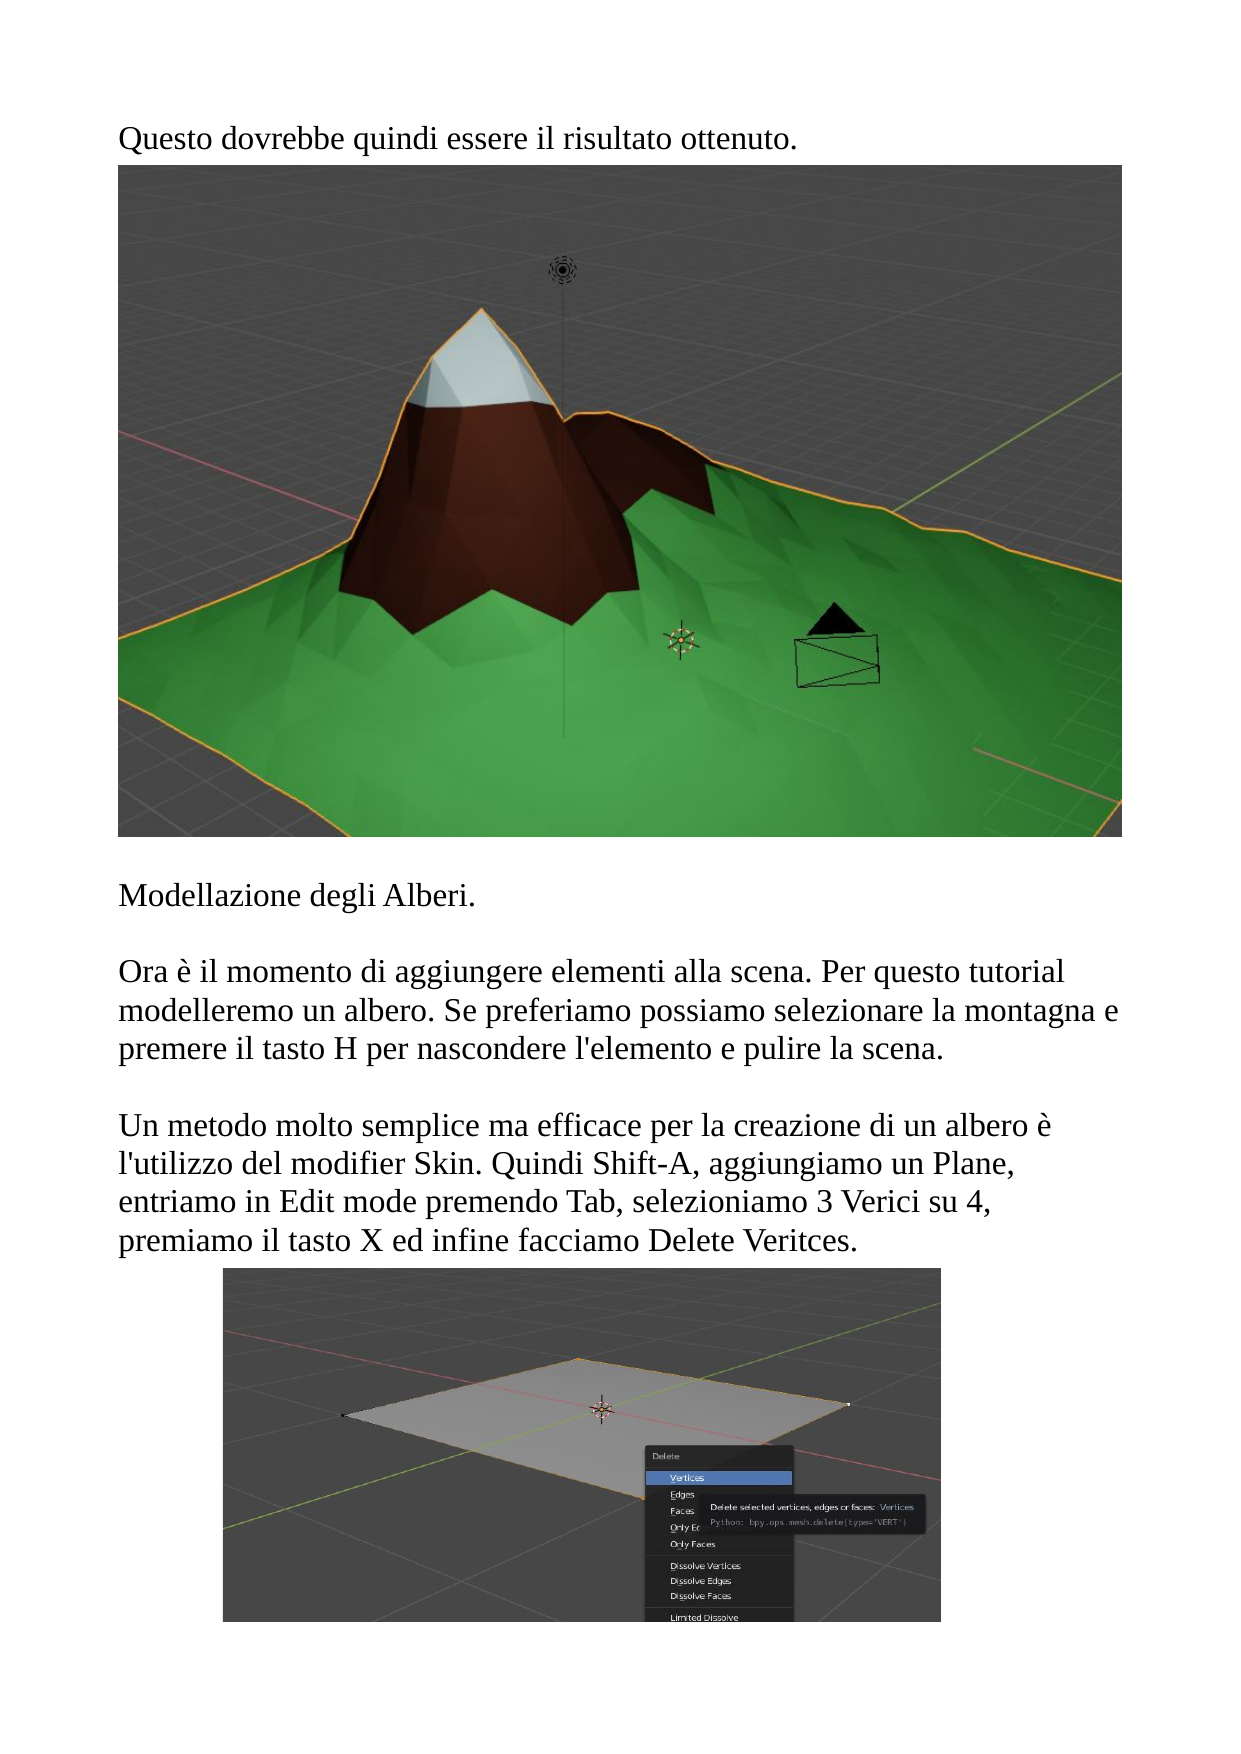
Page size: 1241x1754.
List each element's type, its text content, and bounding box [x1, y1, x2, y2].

text Questo dovrebbe quindi essere il risultato ottenuto. [118, 118, 1122, 156]
text Modellazione degli Alberi. [118, 875, 1122, 913]
picture [118, 165, 1122, 837]
text Ora è il momento di aggiungere elementi alla scena. Per questo tutorial modelleremo un albero. Se preferiamo possiamo selezionare la montagna e premere il tasto H per nascondere l'elemento e pulire la scena. [118, 952, 1122, 1067]
picture [222, 1268, 941, 1622]
text Un metodo molto semplice ma efficace per la creazione di un albero è l'utilizzo del modifier Skin. Quindi Shift-A, aggiungiamo un Plane, entriamo in Edit mode premendo Tab, selezioniamo 3 Verici su 4, premiamo il tasto X ed infine facciamo Delete Veritces. [118, 1105, 1122, 1258]
